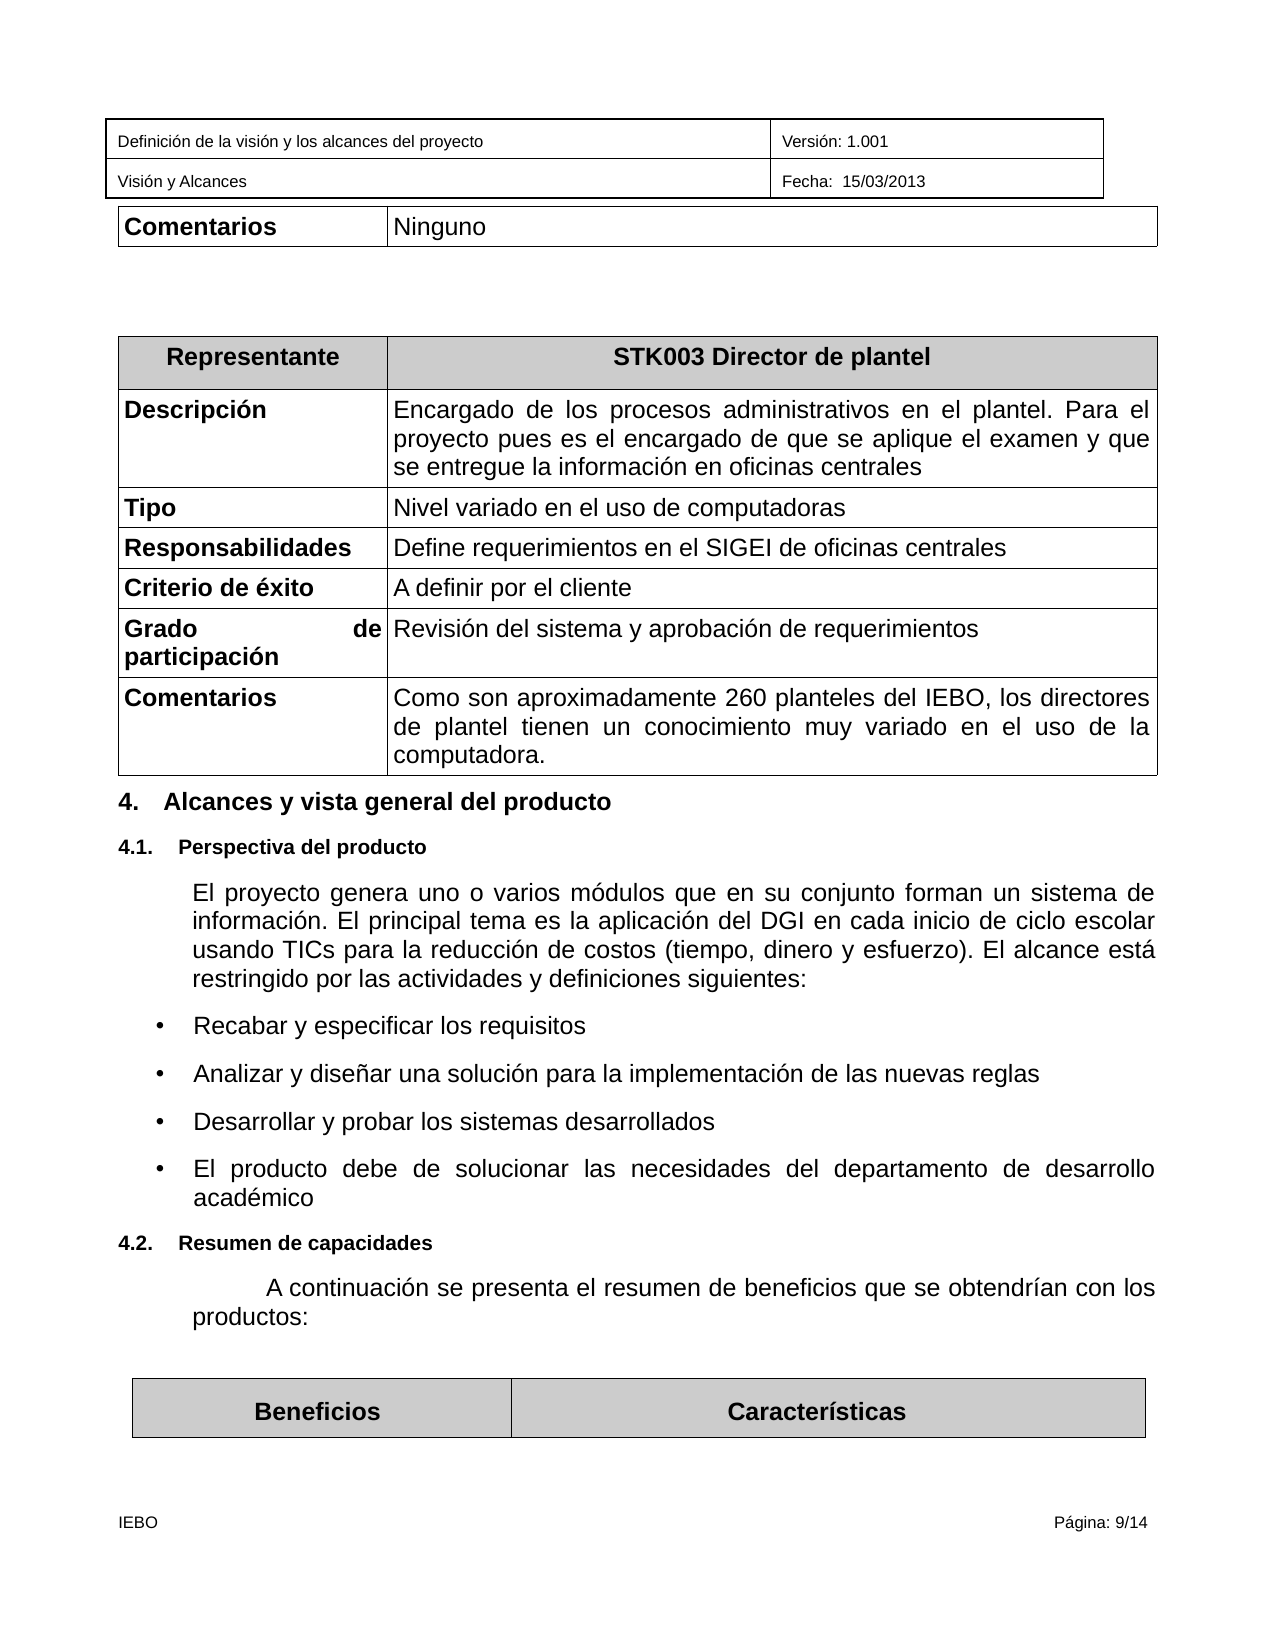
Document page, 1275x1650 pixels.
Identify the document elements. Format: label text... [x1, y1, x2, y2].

subtitle Perspectiva del producto [118, 835, 1157, 859]
table_cell Nivel variado en el uso de computadoras [388, 488, 1157, 527]
table_cell Comentarios [119, 207, 387, 246]
table_header Representante [119, 337, 387, 389]
table_cell Como son aproximadamente 260 planteles del IEBO, los directores de plantel tienen un conocimiento muy variado en el uso de la computadora. [388, 678, 1157, 775]
table_header Beneficios [133, 1379, 511, 1437]
table_cell Ninguno [388, 207, 1157, 246]
table_cell Encargado de los procesos administrativos en el plantel. Para el proyecto pues es el encargado de que se aplique el examen y que se entregue la información en oficinas centrales [388, 390, 1157, 487]
table_cell Responsabilidades [119, 528, 387, 567]
table_header Características [512, 1379, 1145, 1437]
list Desarrollar y probar los sistemas desarrollados [156, 1106, 1157, 1135]
table_cell A definir por el cliente [388, 569, 1157, 608]
table_cell Comentarios [119, 678, 387, 775]
table_cell Criterio de éxito [119, 569, 387, 608]
subtitle Alcances y vista general del producto [118, 787, 1157, 816]
text El proyecto genera uno o varios módulos que en su conjunto forman un sistema de información. El principal tema es la aplicación del DGI en cada inicio de ciclo escolar usando TICs para la reducción de costos (tiempo, dinero y esfuerzo). El alcance está restringido por las actividades y definiciones siguientes: [192, 877, 1157, 992]
list Analizar y diseñar una solución para la implementación de las nuevas reglas [156, 1059, 1157, 1088]
table_cell Grado de participación [119, 609, 387, 677]
table_cell Descripción [119, 390, 387, 487]
table_cell Tipo [119, 488, 387, 527]
table_cell Revisión del sistema y aprobación de requerimientos [388, 609, 1157, 677]
list Recabar y especificar los requisitos [156, 1011, 1157, 1040]
list El producto debe de solucionar las necesidades del departamento de desarrollo académico [156, 1154, 1157, 1212]
subtitle Resumen de capacidades [118, 1230, 1157, 1254]
text A continuación se presenta el resumen de beneficios que se obtendrían con los productos: [192, 1273, 1157, 1331]
table_header STK003 Director de plantel [388, 337, 1157, 389]
table_cell Define requerimientos en el SIGEI de oficinas centrales [388, 528, 1157, 567]
